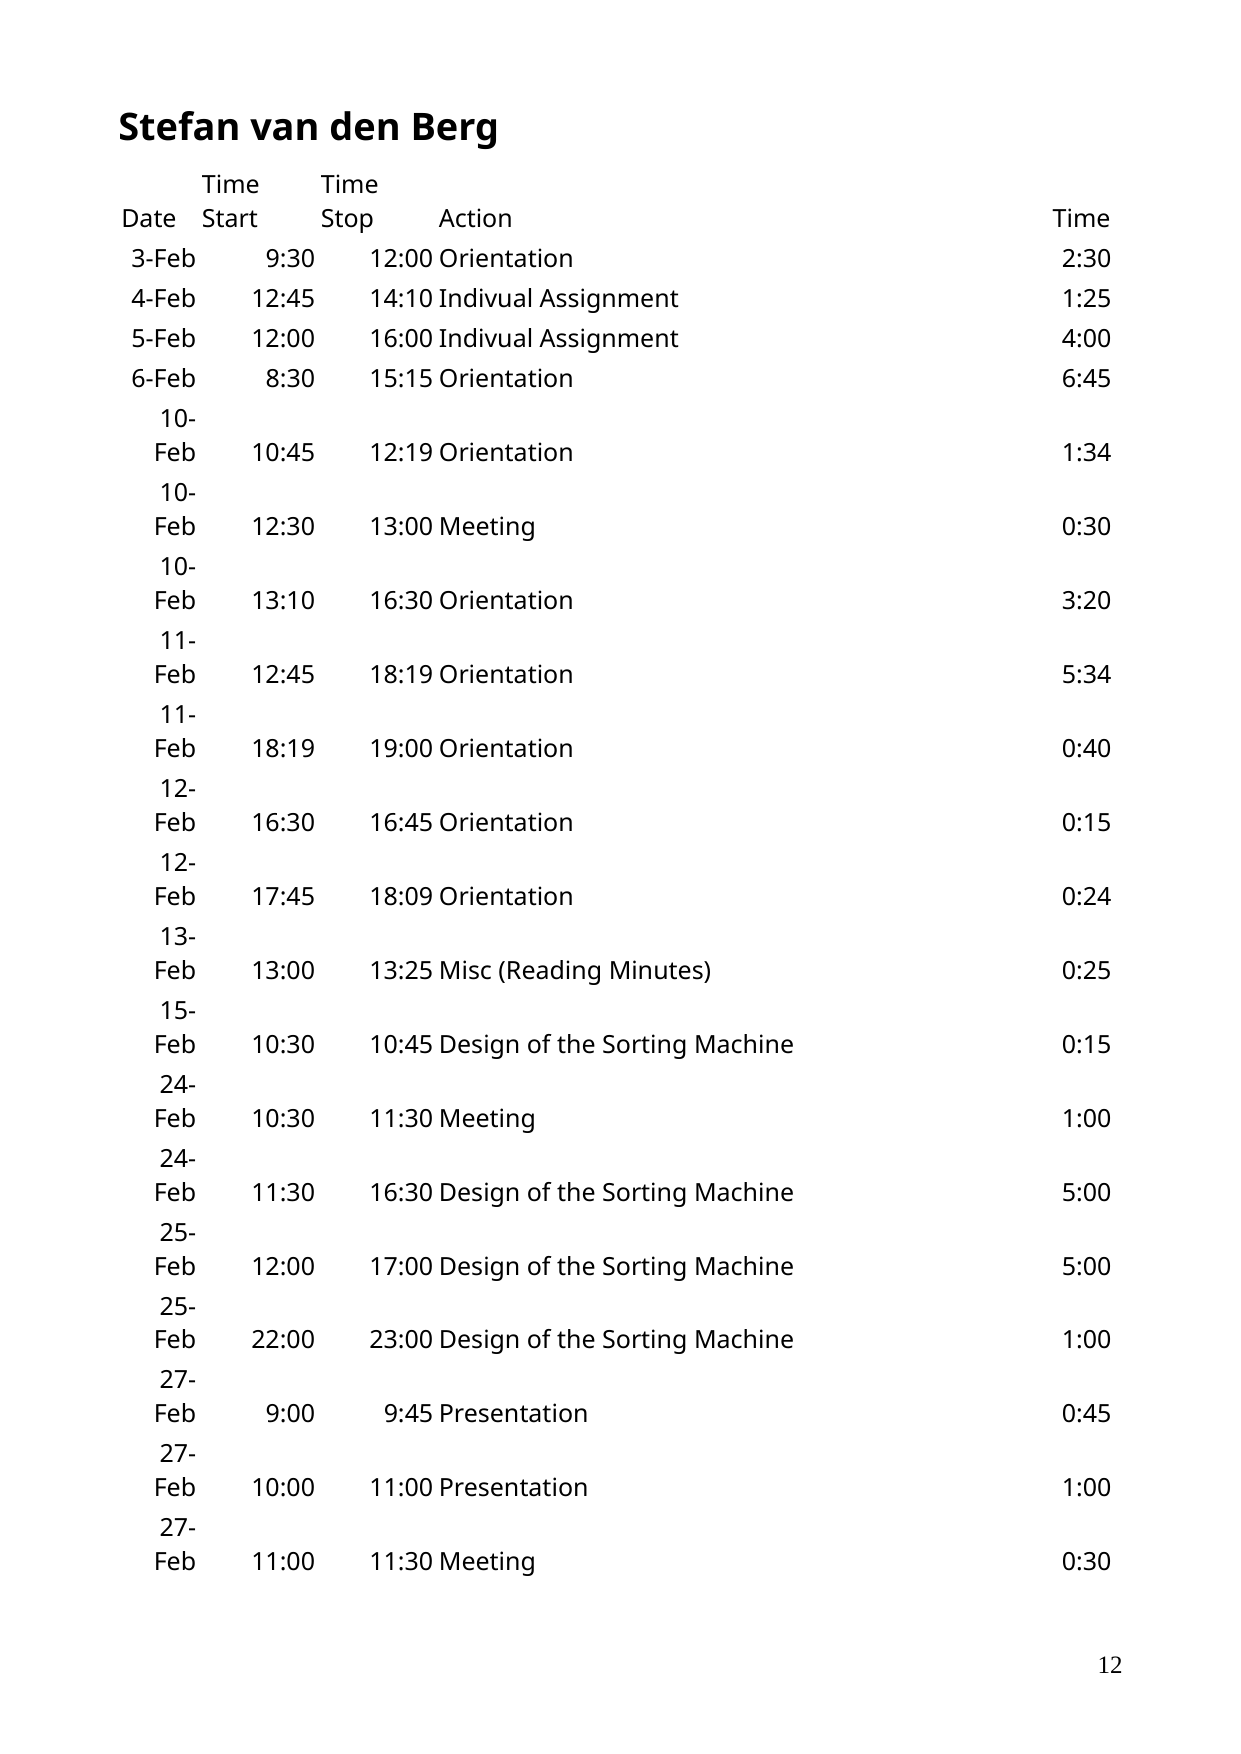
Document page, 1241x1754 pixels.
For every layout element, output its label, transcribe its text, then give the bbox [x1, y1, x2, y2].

table_cell Orientation [436, 768, 1049, 841]
table_cell 13-Feb [118, 915, 199, 989]
table_cell 10:45 [318, 989, 436, 1063]
table_cell 11:00 [318, 1433, 436, 1507]
table_header Time Stop [318, 164, 436, 238]
table_cell Orientation [436, 841, 1049, 915]
table_cell 10:30 [199, 989, 318, 1063]
table_cell 10-Feb [118, 472, 199, 546]
table_header Action [436, 164, 1049, 238]
table_cell 15-Feb [118, 989, 199, 1063]
table_cell Design of the Sorting Machine [436, 989, 1049, 1063]
table_cell 0:30 [1050, 472, 1114, 546]
table_cell 18:19 [318, 620, 436, 693]
table_cell 0:45 [1050, 1359, 1114, 1433]
table_cell 10:30 [199, 1063, 318, 1137]
table_header Date [118, 164, 199, 238]
table_cell 16:00 [318, 318, 436, 358]
table_cell 1:25 [1050, 278, 1114, 318]
table_cell 11:00 [199, 1507, 318, 1581]
table_cell 1:00 [1050, 1285, 1114, 1359]
table_cell 17:00 [318, 1211, 436, 1285]
table_cell 3-Feb [118, 238, 199, 278]
table_cell 11:30 [318, 1507, 436, 1581]
table_cell 0:15 [1050, 768, 1114, 841]
subtitle Stefan van den Berg [118, 100, 1122, 152]
table_cell Design of the Sorting Machine [436, 1211, 1049, 1285]
table_cell Design of the Sorting Machine [436, 1285, 1049, 1359]
table_cell 8:30 [199, 358, 318, 398]
table_cell Presentation [436, 1433, 1049, 1507]
table_cell Meeting [436, 1063, 1049, 1137]
table_cell 9:30 [199, 238, 318, 278]
table_cell 23:00 [318, 1285, 436, 1359]
table_cell 12:45 [199, 620, 318, 693]
table_cell Presentation [436, 1359, 1049, 1433]
table_cell 6-Feb [118, 358, 199, 398]
table_cell 17:45 [199, 841, 318, 915]
table_cell 1:34 [1050, 398, 1114, 472]
table_cell 3:20 [1050, 546, 1114, 619]
table_cell 13:25 [318, 915, 436, 989]
table_header Time [1050, 164, 1114, 238]
table_cell 16:30 [318, 546, 436, 619]
table_cell 19:00 [318, 694, 436, 767]
table_cell Orientation [436, 238, 1049, 278]
table_cell 16:30 [318, 1137, 436, 1211]
table_cell 11:30 [199, 1137, 318, 1211]
table_cell 9:00 [199, 1359, 318, 1433]
table_cell 13:00 [199, 915, 318, 989]
table_cell 12-Feb [118, 768, 199, 841]
table_cell 24-Feb [118, 1063, 199, 1137]
table_cell 18:19 [199, 694, 318, 767]
table_cell 12:00 [199, 318, 318, 358]
table_cell 11:30 [318, 1063, 436, 1137]
table_cell 10-Feb [118, 546, 199, 619]
table_cell 16:45 [318, 768, 436, 841]
table_cell 24-Feb [118, 1137, 199, 1211]
table_cell Meeting [436, 1507, 1049, 1581]
table_cell 25-Feb [118, 1285, 199, 1359]
table_cell 5-Feb [118, 318, 199, 358]
table_cell 25-Feb [118, 1211, 199, 1285]
table_cell Orientation [436, 694, 1049, 767]
table_cell 0:24 [1050, 841, 1114, 915]
table_cell Orientation [436, 398, 1049, 472]
table_cell Orientation [436, 546, 1049, 619]
table_cell Indivual Assignment [436, 318, 1049, 358]
table_cell Indivual Assignment [436, 278, 1049, 318]
table_cell 10:00 [199, 1433, 318, 1507]
table_cell 4-Feb [118, 278, 199, 318]
table_cell 0:30 [1050, 1507, 1114, 1581]
table_cell Orientation [436, 358, 1049, 398]
table_cell Design of the Sorting Machine [436, 1137, 1049, 1211]
table_cell 13:00 [318, 472, 436, 546]
table_cell 27-Feb [118, 1433, 199, 1507]
table_cell 5:00 [1050, 1211, 1114, 1285]
table_cell 15:15 [318, 358, 436, 398]
table_cell 27-Feb [118, 1359, 199, 1433]
table_cell 10:45 [199, 398, 318, 472]
table_cell 4:00 [1050, 318, 1114, 358]
table_cell 5:34 [1050, 620, 1114, 693]
table_cell 2:30 [1050, 238, 1114, 278]
table_cell 12:30 [199, 472, 318, 546]
table_cell 12:19 [318, 398, 436, 472]
table_cell 0:40 [1050, 694, 1114, 767]
table_cell Orientation [436, 620, 1049, 693]
table_cell 16:30 [199, 768, 318, 841]
table_cell 13:10 [199, 546, 318, 619]
table_cell 0:25 [1050, 915, 1114, 989]
table_cell 1:00 [1050, 1063, 1114, 1137]
table_cell 14:10 [318, 278, 436, 318]
table_cell 10-Feb [118, 398, 199, 472]
table_cell 12:00 [199, 1211, 318, 1285]
table_cell 11-Feb [118, 620, 199, 693]
table_cell 12-Feb [118, 841, 199, 915]
table_cell 9:45 [318, 1359, 436, 1433]
table_cell 6:45 [1050, 358, 1114, 398]
table_cell Meeting [436, 472, 1049, 546]
table_cell 0:15 [1050, 989, 1114, 1063]
table_cell 11-Feb [118, 694, 199, 767]
table_cell Misc (Reading Minutes) [436, 915, 1049, 989]
table_cell 12:00 [318, 238, 436, 278]
table_cell 18:09 [318, 841, 436, 915]
table_cell 1:00 [1050, 1433, 1114, 1507]
table_header Time Start [199, 164, 318, 238]
table_cell 12:45 [199, 278, 318, 318]
table_cell 22:00 [199, 1285, 318, 1359]
table_cell 5:00 [1050, 1137, 1114, 1211]
table_cell 27-Feb [118, 1507, 199, 1581]
